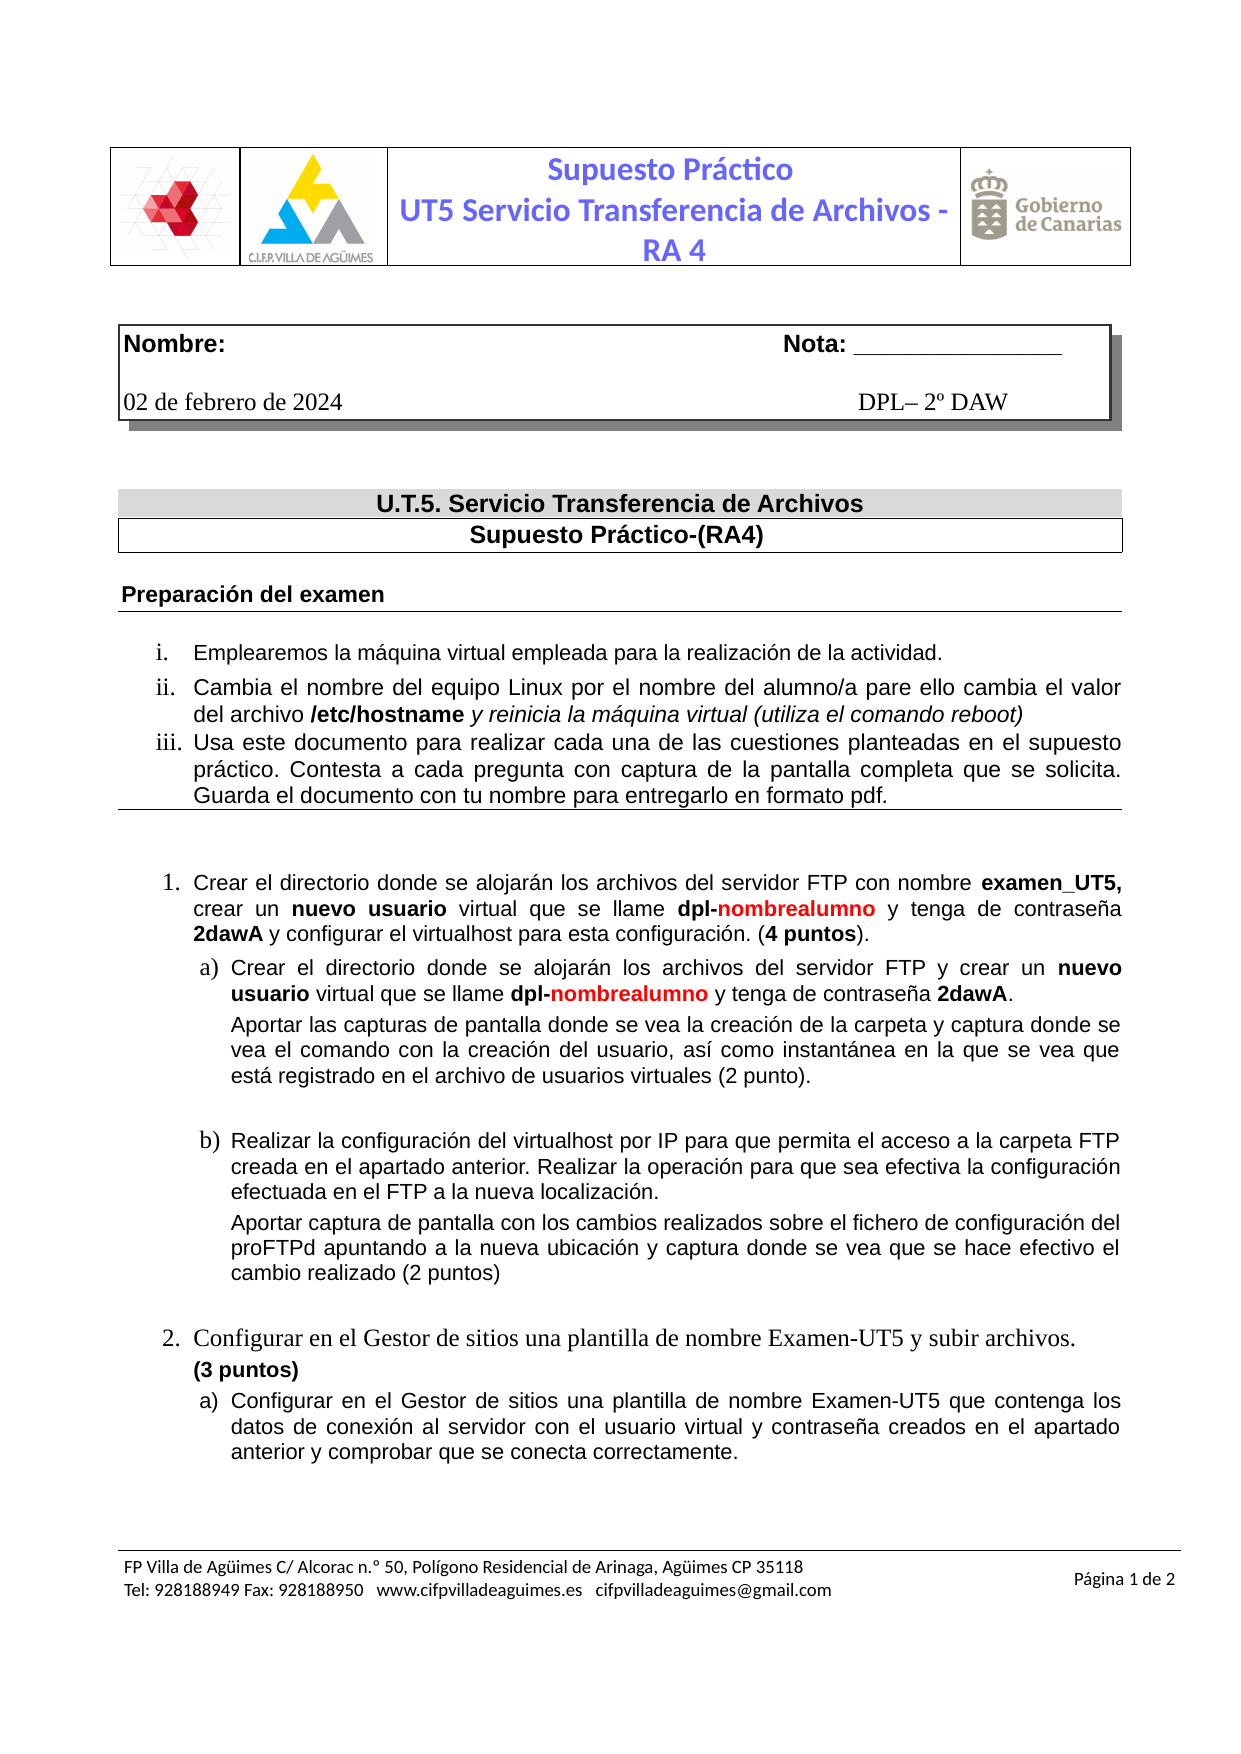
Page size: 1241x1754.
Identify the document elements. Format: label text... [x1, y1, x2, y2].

list Configurar en el Gestor de sitios una plantilla de nombre Examen-UT5 y subir archivos. [156, 1323, 1122, 1351]
picture [248, 153, 374, 264]
list Cambia el nombre del equipo Linux por el nombre del alumno/a pare ello cambia el valor del archivo /etc/hostname y reinicia la máquina virtual (utiliza el comando reboot) [156, 672, 1122, 727]
list Emplearemos la máquina virtual empleada para la realización de la actividad. [156, 637, 1122, 666]
list (3 puntos) [156, 1357, 1122, 1382]
text Nombre: Nota: _______________ [120, 326, 1109, 358]
text Preparación del examen [118, 578, 1122, 611]
list Aportar captura de pantalla con los cambios realizados sobre el fichero de configuración del proFTPd apuntando a la nueva ubicación y captura donde se vea que se hace efectivo el cambio realizado (2 puntos) [193, 1210, 1122, 1286]
text U.T.5. Servicio Transferencia de Archivos [118, 489, 1122, 517]
list Crear el directorio donde se alojarán los archivos del servidor FTP y crear un nuevo usuario virtual que se llame dpl-nombrealumno y tenga de contraseña 2dawA. [193, 952, 1122, 1006]
list Aportar las capturas de pantalla donde se vea la creación de la carpeta y captura donde se vea el comando con la creación del usuario, así como instantánea en la que se vea que está registrado en el archivo de usuarios virtuales (2 punto). [193, 1012, 1122, 1088]
picture [117, 156, 233, 258]
list Realizar la configuración del virtualhost por IP para que permita el acceso a la carpeta FTP creada en el apartado anterior. Realizar la operación para que sea efectiva la configuración efectuada en el FTP a la nueva localización. [193, 1125, 1122, 1204]
picture [968, 166, 1123, 241]
text Supuesto Práctico-(RA4) [119, 519, 1122, 552]
list Usa este documento para realizar cada una de las cuestiones planteadas en el supuesto práctico. Contesta a cada pregunta con captura de la pantalla completa que se solicita. Guarda el documento con tu nombre para entregarlo en formato pdf. [156, 727, 1122, 808]
list Crear el directorio donde se alojarán los archivos del servidor FTP con nombre examen_UT5, crear un nuevo usuario virtual que se llame dpl-nombrealumno y tenga de contraseña 2dawA y configurar el virtualhost para esta configuración. (4 puntos). [156, 867, 1122, 946]
list Configurar en el Gestor de sitios una plantilla de nombre Examen-UT5 que contenga los datos de conexión al servidor con el usuario virtual y contraseña creados en el apartado anterior y comprobar que se conecta correctamente. [193, 1388, 1122, 1464]
text 02 de febrero de 2024 DPL– 2º DAW [120, 382, 1109, 419]
